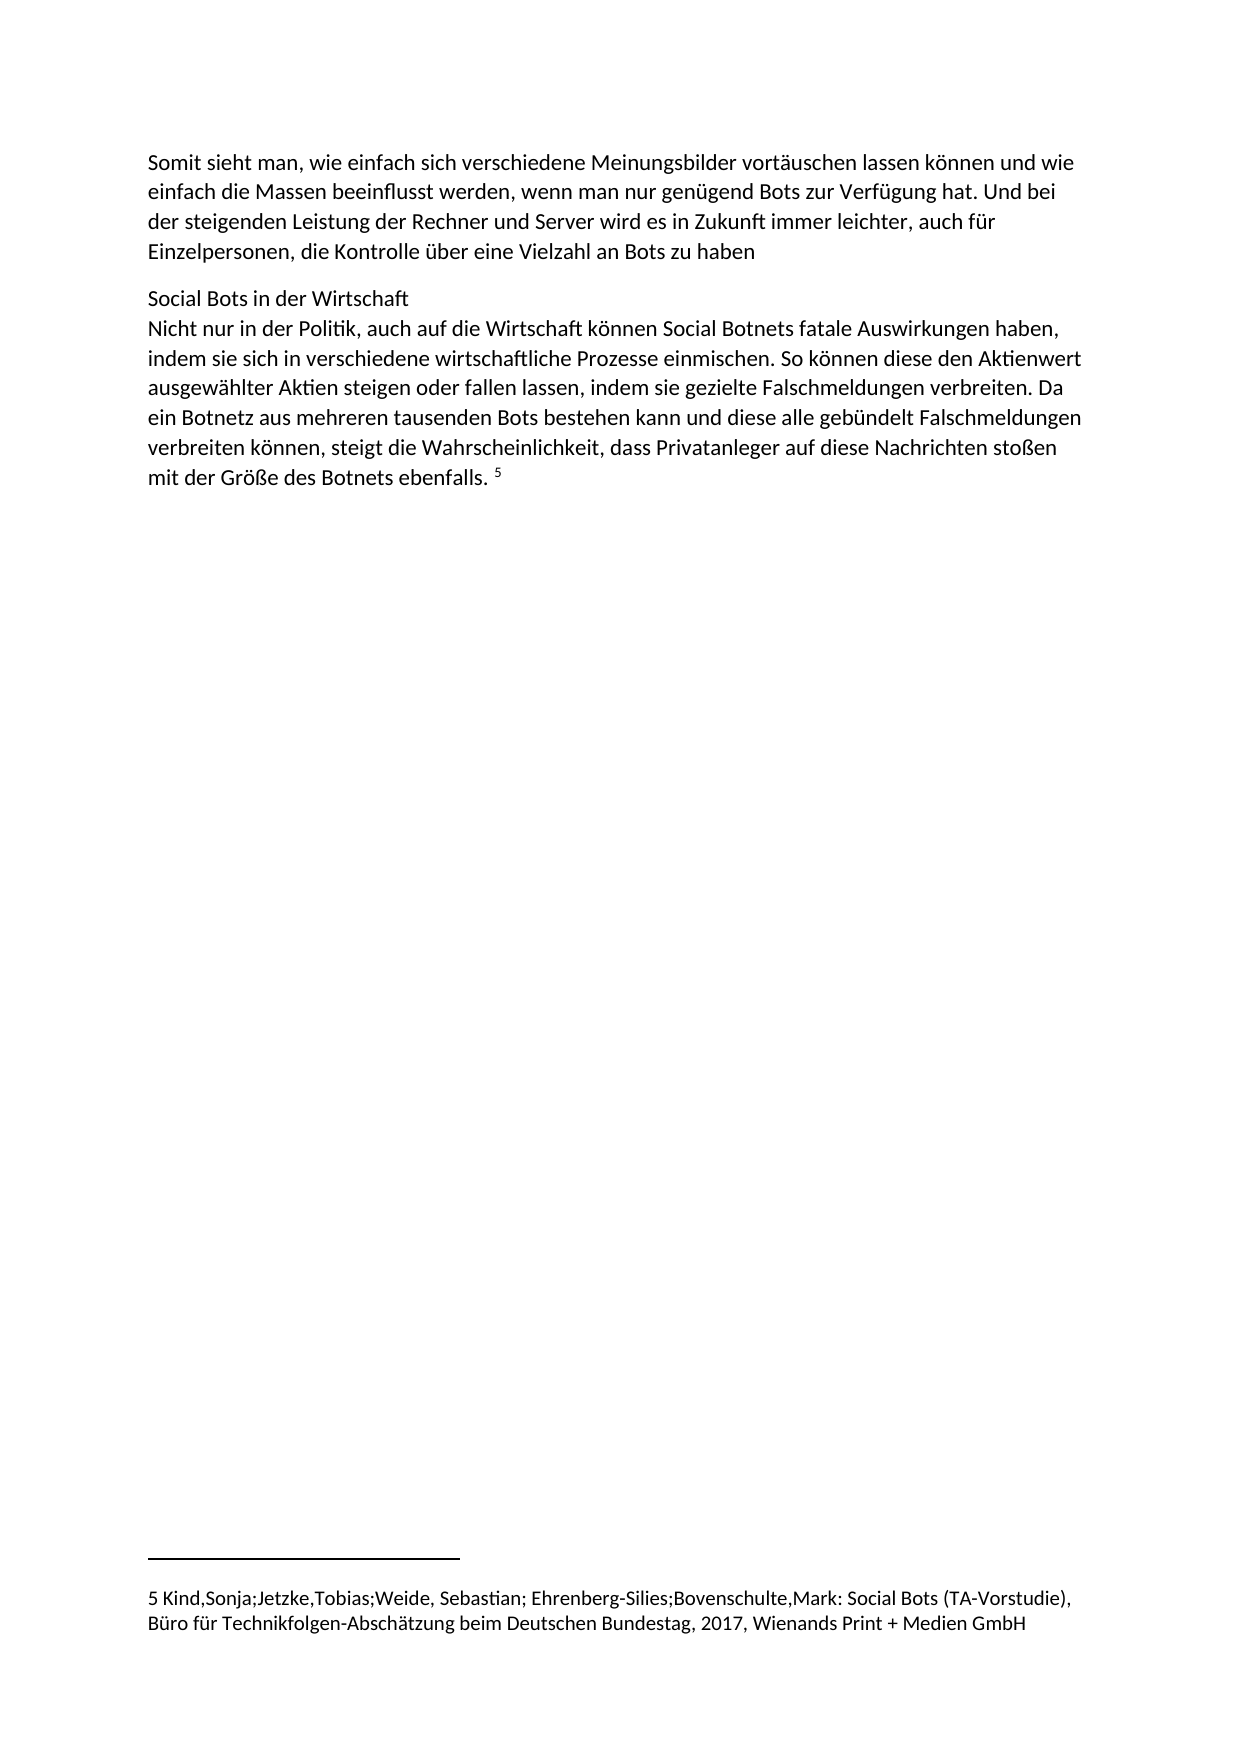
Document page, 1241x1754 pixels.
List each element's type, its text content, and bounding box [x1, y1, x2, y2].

text Einfluss von Social Bots auf die Politik: Gerade für die öffentliche Meinungsbildung stellen Social Bots eine steigende Gefahr dar und viele Experten sehen den Einsatz der Social Bots als sehr kritisch. Soziale Netzwerke spielen gerade für junge Menschen eine wichtige Rolle als Informationsquelle.Kann man nun aber echte Posts nicht von automatisierten, von Bots generierten Beiträgen unterschieden, kann dies dabei helfen, das Meinungsbild der Bevölkerung zu prägen und zu verzerren. So kann eine große Anzahl von Social Bots beispielsweise politische Diskussionen im Netz verfälschen, indem sie den Eindruck erwecken, dass eine bestimmte Position weiter verbreitet oder sogar vorrherschend ist, obwohl hinter den Befürwortern lediglich eine große Anzahl Bots steckt. Somit können Diskussionen im Internet maßgeblich beeinflusst werden Aber nicht nur im Netz kann dies verheerende Folgen haben. So sind Social Bots in den US-Wahlkämpfen mittlerweise fest etabliert. Eine Analyse konnte festellen, dass während dem Wahlkampf von 2016 zeitweise über 30% der Twitter-Follower sowohl von Donald Trump, als auch Hillary Clinton Bots waren. Von Allen 3,8 Millionen Beiträgen, welche während der Tv-Debatten erstellt wurden, konnten 400 000 davon als Beiträge von Social Bots identifiziert werden. Jeder dritte positive Tweet über Donald Trump, wurde von einem Social Bot gepostet, zugunsten Hillary Clinton jeder 4. Somit sieht man, wie einfach sich verschiedene Meinungsbilder vortäuschen lassen können und wie einfach die Massen beeinflusst werden, wenn man nur genügend Bots zur Verfügung hat. Und bei der steigenden Leistung der Rechner und Server wird es in Zukunft immer leichter, auch für Einzelpersonen, die Kontrolle über eine Vielzahl an Bots zu haben [148, 148, 1093, 265]
text Social Bots in der Wirtschaft Nicht nur in der Politik, auch auf die Wirtschaft können Social Botnets fatale Auswirkungen haben, indem sie sich in verschiedene wirtschaftliche Prozesse einmischen. So können diese den Aktienwert ausgewählter Aktien steigen oder fallen lassen, indem sie gezielte Falschmeldungen verbreiten. Da ein Botnetz aus mehreren tausenden Bots bestehen kann und diese alle gebündelt Falschmeldungen verbreiten können, steigt die Wahrscheinlichkeit, dass Privatanleger auf diese Nachrichten stoßen mit der Größe des Botnets ebenfalls. [148, 284, 1093, 491]
text Kind,Sonja;Jetzke,Tobias;Weide, Sebastian; Ehrenberg-Silies;Bovenschulte,Mark: Social Bots (TA-Vorstudie), Büro für Technikfolgen-Abschätzung beim Deutschen Bundestag, 2017, Wienands Print + Medien GmbH [148, 1585, 1093, 1636]
